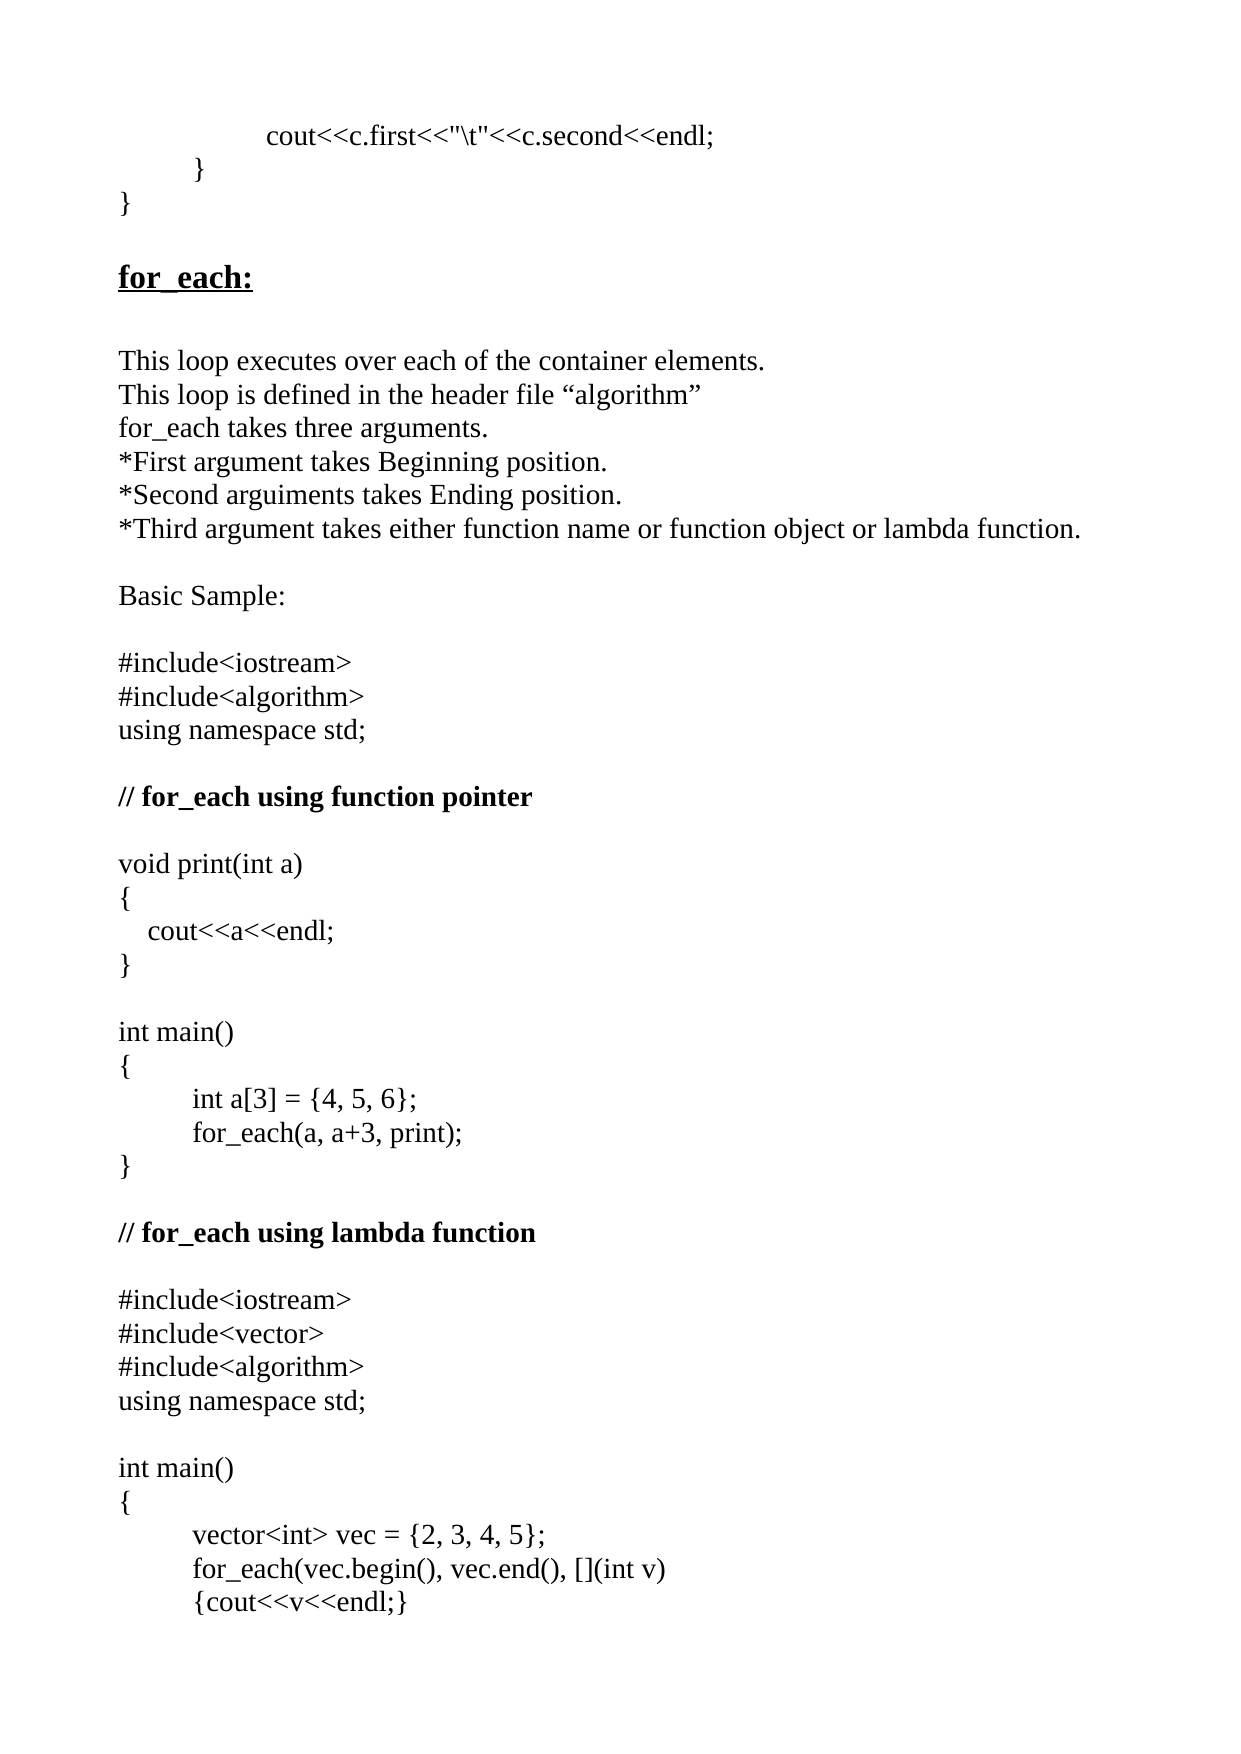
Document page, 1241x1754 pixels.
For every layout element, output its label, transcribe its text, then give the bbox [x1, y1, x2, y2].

text int a[3] = {4, 5, 6}; [118, 1081, 1122, 1115]
text *First argument takes Beginning position. [118, 444, 1122, 477]
text for_each(a, a+3, print); [118, 1115, 1122, 1148]
text *Second arguiments takes Ending position. [118, 477, 1122, 511]
text This loop is defined in the header file “algorithm” [118, 377, 1122, 410]
text #include<vector> [118, 1316, 1122, 1349]
text int main() [118, 1014, 1122, 1048]
text for_each: [118, 257, 1122, 295]
text #include<iostream> [118, 1282, 1122, 1316]
text *Third argument takes either function name or function object or lambda function. [118, 511, 1122, 544]
text #include<iostream> [118, 645, 1122, 679]
text } [118, 152, 1122, 185]
text This loop executes over each of the container elements. [118, 343, 1122, 377]
text Basic Sample: [118, 578, 1122, 612]
text using namespace std; [118, 712, 1122, 746]
text for_each takes three arguments. [118, 410, 1122, 444]
text void print(int a) [118, 846, 1122, 880]
text #include<algorithm> [118, 1349, 1122, 1383]
text cout<<c.first<<"\t"<<c.second<<endl; [118, 118, 1122, 152]
text cout<<a<<endl; [118, 913, 1122, 947]
text } [118, 1148, 1122, 1182]
text // for_each using function pointer [118, 779, 1122, 813]
text // for_each using lambda function [118, 1215, 1122, 1249]
text vector<int> vec = {2, 3, 4, 5}; [118, 1517, 1122, 1551]
text { [118, 880, 1122, 913]
text } [118, 947, 1122, 981]
text } [118, 185, 1122, 219]
text using namespace std; [118, 1383, 1122, 1417]
text #include<algorithm> [118, 679, 1122, 712]
text {cout<<v<<endl;} [118, 1584, 1122, 1618]
text { [118, 1484, 1122, 1517]
text { [118, 1048, 1122, 1081]
text int main() [118, 1450, 1122, 1484]
text for_each(vec.begin(), vec.end(), [](int v) [118, 1551, 1122, 1584]
